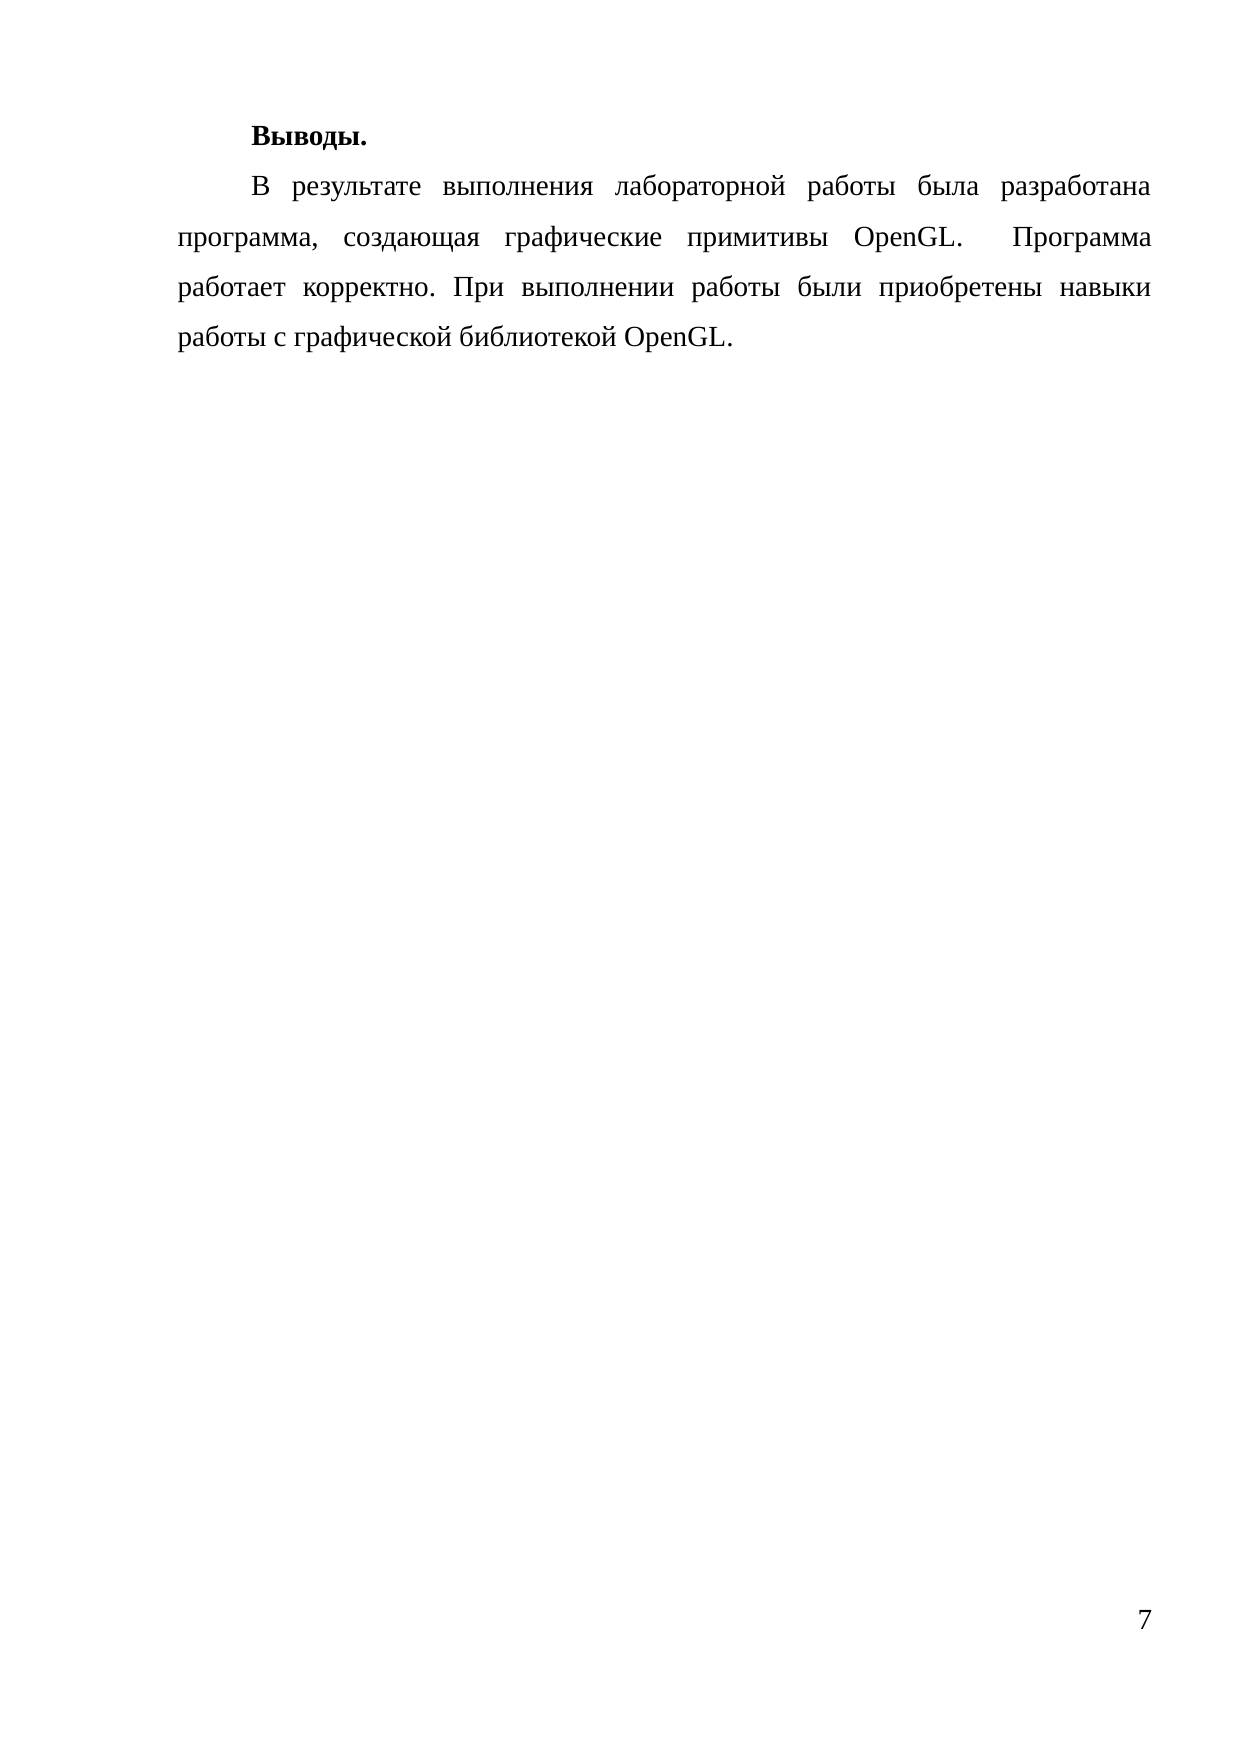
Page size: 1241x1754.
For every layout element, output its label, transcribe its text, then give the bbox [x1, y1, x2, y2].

text В результате выполнения лабораторной работы была разработана программа, создающая графические примитивы OpenGL. Программа работает корректно. При выполнении работы были приобретены навыки работы с графической библиотекой OpenGL. [177, 168, 1152, 353]
subtitle Выводы. [177, 118, 1152, 152]
